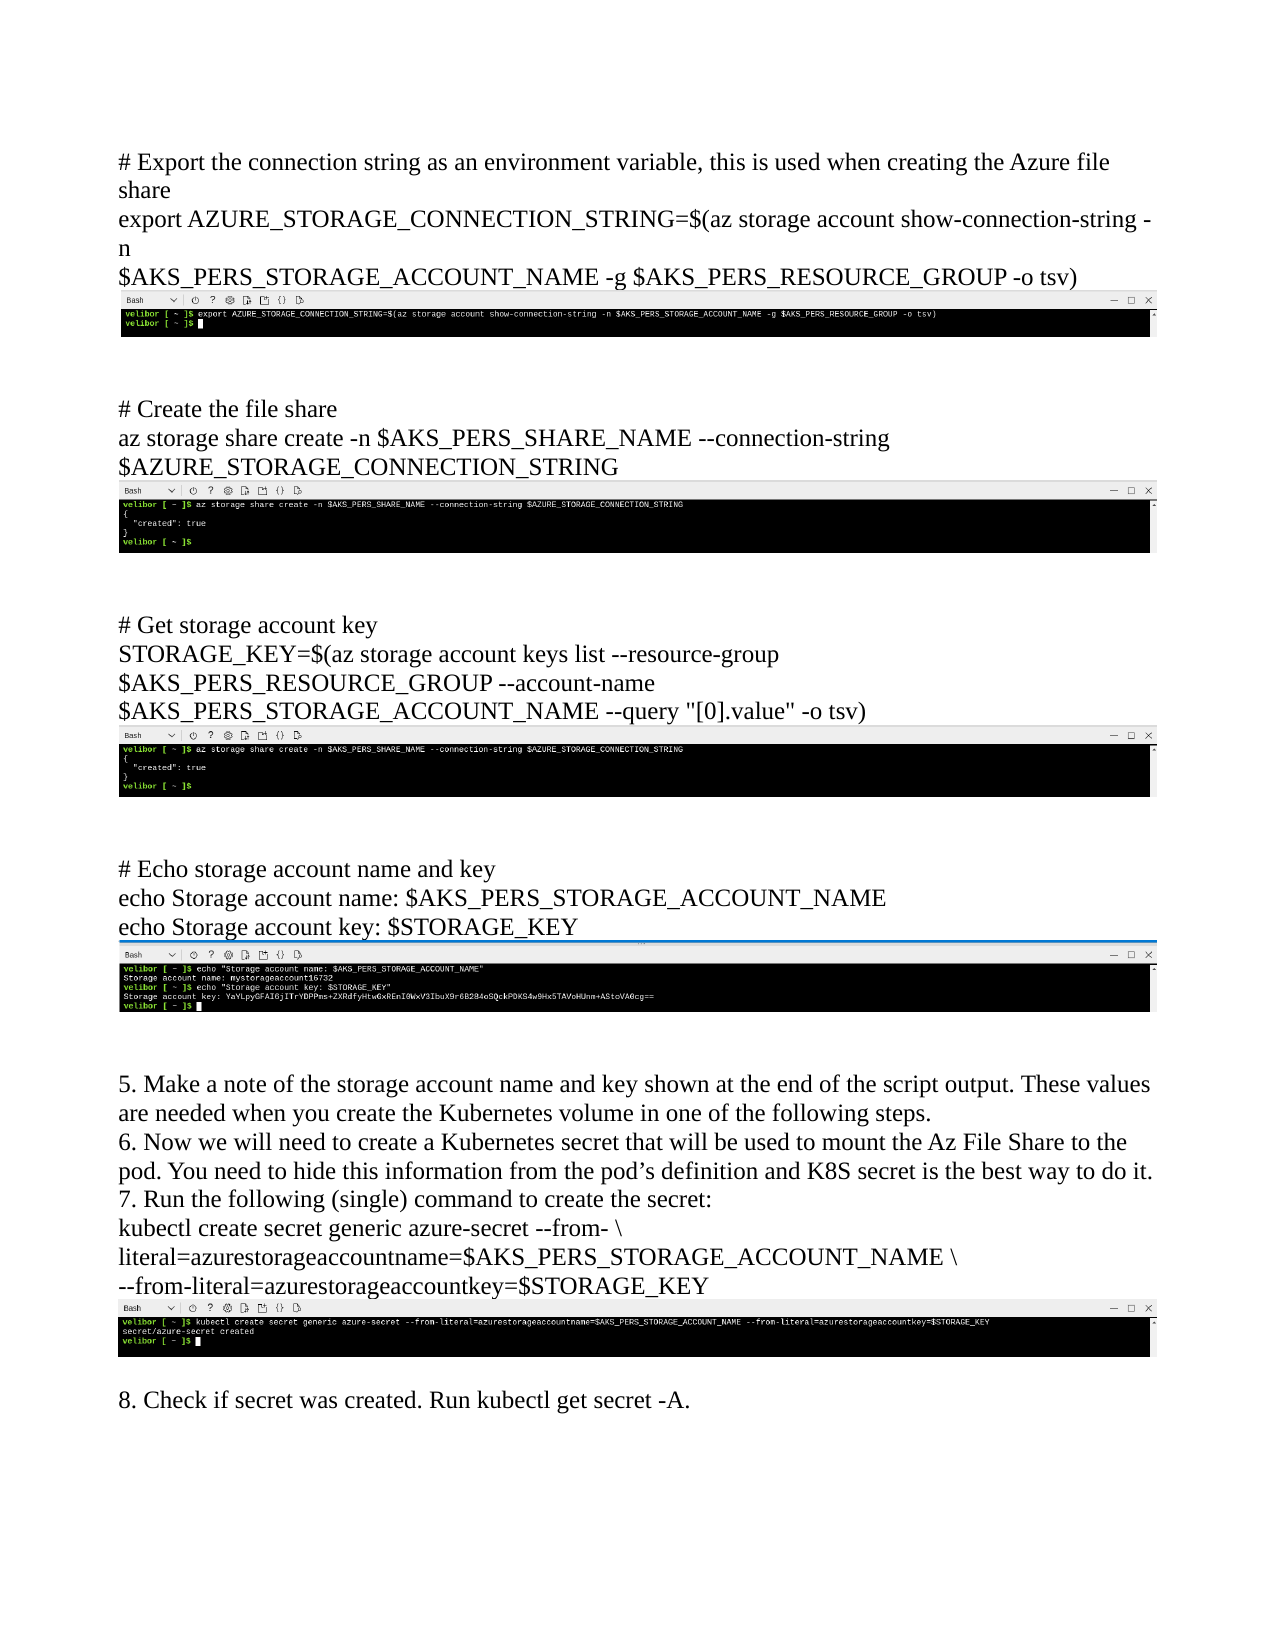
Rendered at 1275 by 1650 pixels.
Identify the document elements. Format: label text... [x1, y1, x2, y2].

text $AZURE_STORAGE_CONNECTION_STRING [118, 452, 1157, 480]
text 5. Make a note of the storage account name and key shown at the end of the script output. These values are needed when you create the Kubernetes volume in one of the following steps. [118, 1069, 1157, 1127]
text $AKS_PERS_STORAGE_ACCOUNT_NAME -g $AKS_PERS_RESOURCE_GROUP -o tsv) [118, 262, 1157, 290]
text literal=azurestorageaccountname=$AKS_PERS_STORAGE_ACCOUNT_NAME \ [118, 1242, 1157, 1271]
text export AZURE_STORAGE_CONNECTION_STRING=$(az storage account show-connection-string -n [118, 204, 1157, 262]
text # Create the file share [118, 394, 1157, 423]
text az storage share create -n $AKS_PERS_SHARE_NAME --connection-string [118, 423, 1157, 452]
text # Export the connection string as an environment variable, this is used when creating the Azure file share [118, 147, 1157, 204]
picture [118, 480, 1157, 553]
text # Get storage account key [118, 610, 1157, 639]
picture [118, 940, 1157, 1012]
text # Echo storage account name and key [118, 854, 1157, 883]
text 6. Now we will need to create a Kubernetes secret that will be used to mount the Az File Share to the pod. You need to hide this information from the pod’s definition and K8S secret is the best way to do it. [118, 1127, 1157, 1184]
text 7. Run the following (single) command to create the secret: [118, 1184, 1157, 1213]
picture [118, 1299, 1157, 1357]
picture [118, 290, 1157, 337]
text --from-literal=azurestorageaccountkey=$STORAGE_KEY [118, 1271, 1157, 1299]
text 8. Check if secret was created. Run kubectl get secret -A. [118, 1385, 1157, 1414]
text $AKS_PERS_STORAGE_ACCOUNT_NAME --query "[0].value" -o tsv) [118, 696, 1157, 725]
text kubectl create secret generic azure-secret --from- \ [118, 1213, 1157, 1242]
text echo Storage account name: $AKS_PERS_STORAGE_ACCOUNT_NAME [118, 883, 1157, 912]
text echo Storage account key: $STORAGE_KEY [118, 912, 1157, 940]
picture [118, 725, 1157, 797]
text STORAGE_KEY=$(az storage account keys list --resource-group $AKS_PERS_RESOURCE_GROUP --account-name [118, 639, 1157, 696]
